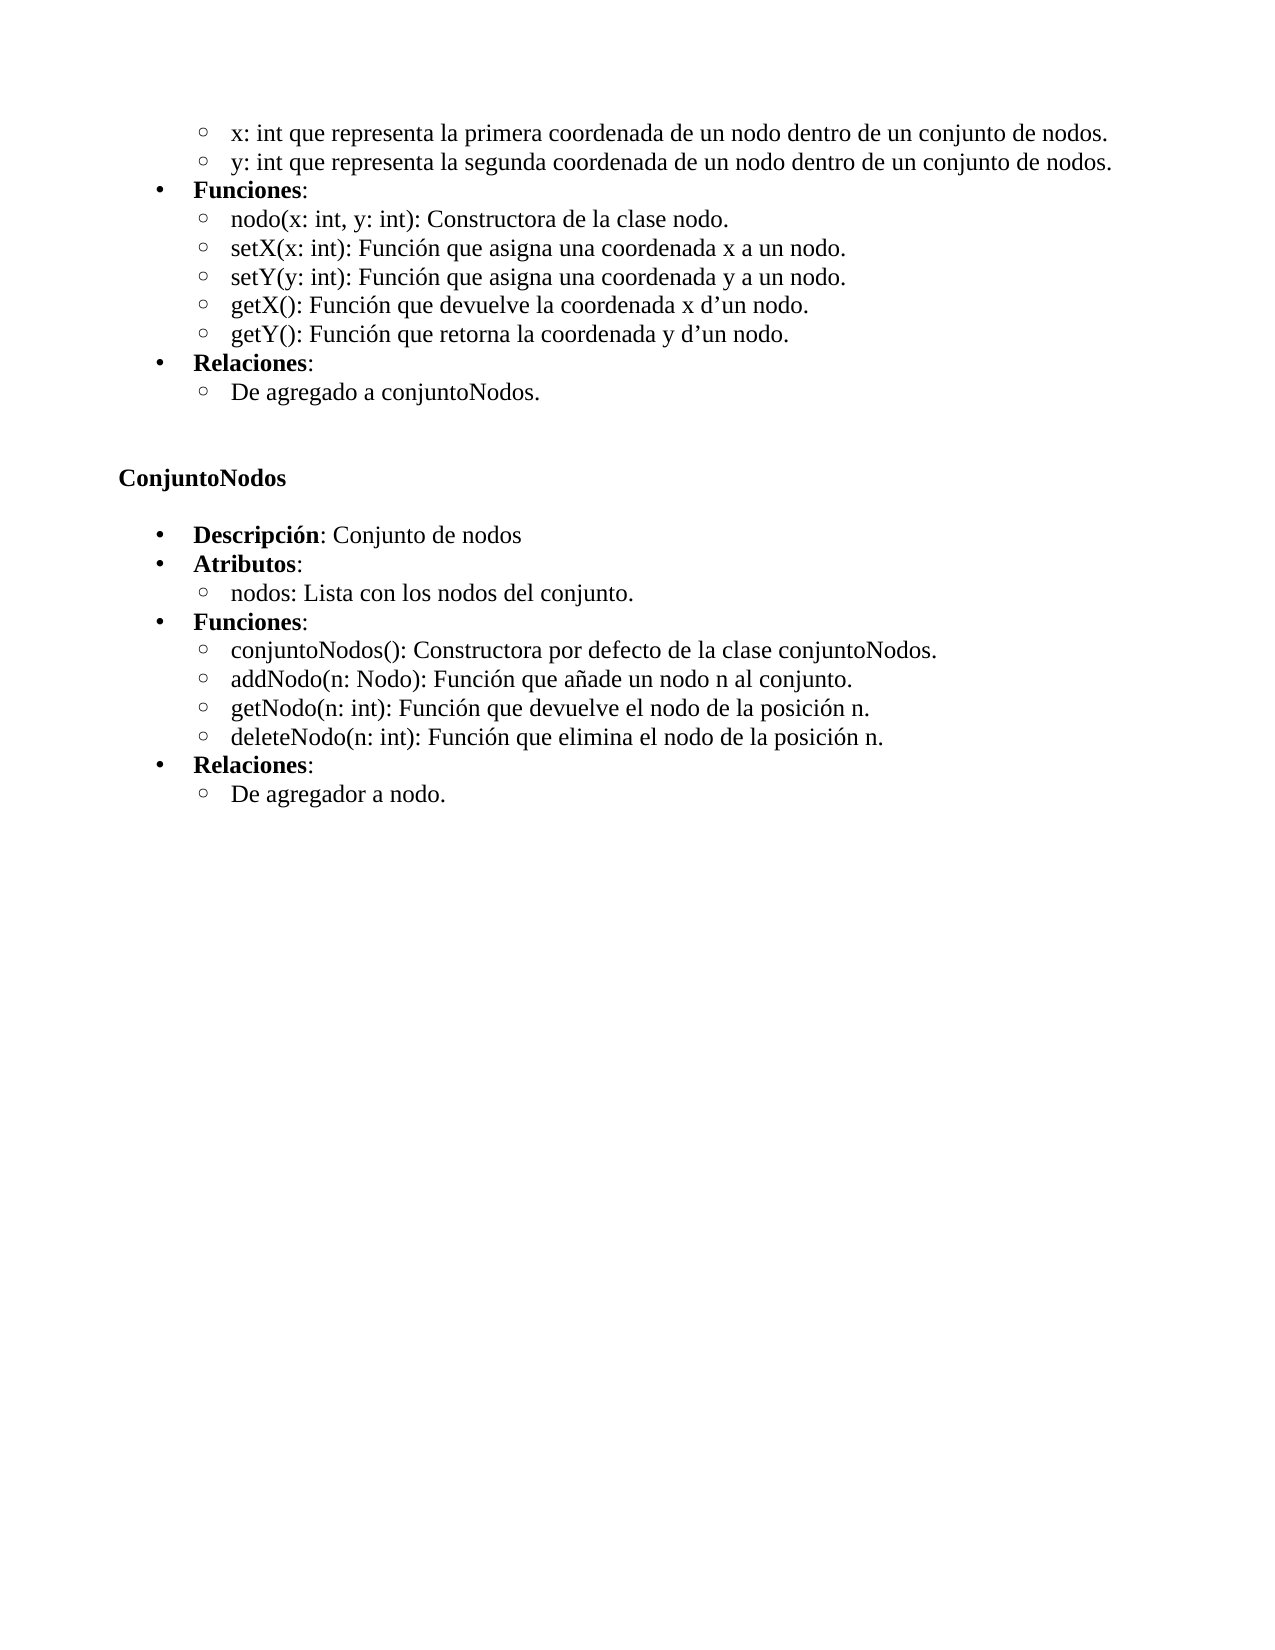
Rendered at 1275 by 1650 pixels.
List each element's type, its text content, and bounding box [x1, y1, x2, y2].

list Relaciones: [156, 751, 1157, 779]
list nodo(x: int, y: int): Constructora de la clase nodo. [193, 204, 1157, 233]
list getY(): Función que retorna la coordenada y d’un nodo. [193, 319, 1157, 348]
list Atributos: [156, 549, 1157, 578]
list Descripción: Conjunto de nodos [156, 521, 1157, 549]
list Funciones: [156, 607, 1157, 636]
list nodos: Lista con los nodos del conjunto. [193, 578, 1157, 607]
list x: int que representa la primera coordenada de un nodo dentro de un conjunto de nodos. [193, 118, 1157, 147]
list Funciones: [156, 176, 1157, 204]
list De agregado a conjuntoNodos. [193, 377, 1157, 406]
list setY(y: int): Función que asigna una coordenada y a un nodo. [193, 262, 1157, 291]
list addNodo(n: Nodo): Función que añade un nodo n al conjunto. [193, 664, 1157, 693]
list setX(x: int): Función que asigna una coordenada x a un nodo. [193, 233, 1157, 262]
list deleteNodo(n: int): Función que elimina el nodo de la posición n. [193, 722, 1157, 751]
list De agregador a nodo. [193, 779, 1157, 808]
list y: int que representa la segunda coordenada de un nodo dentro de un conjunto de nodos. [193, 147, 1157, 176]
text ConjuntoNodos [118, 463, 1157, 492]
list getNodo(n: int): Función que devuelve el nodo de la posición n. [193, 693, 1157, 722]
list getX(): Función que devuelve la coordenada x d’un nodo. [193, 291, 1157, 319]
list conjuntoNodos(): Constructora por defecto de la clase conjuntoNodos. [193, 636, 1157, 664]
list Relaciones: [156, 348, 1157, 377]
